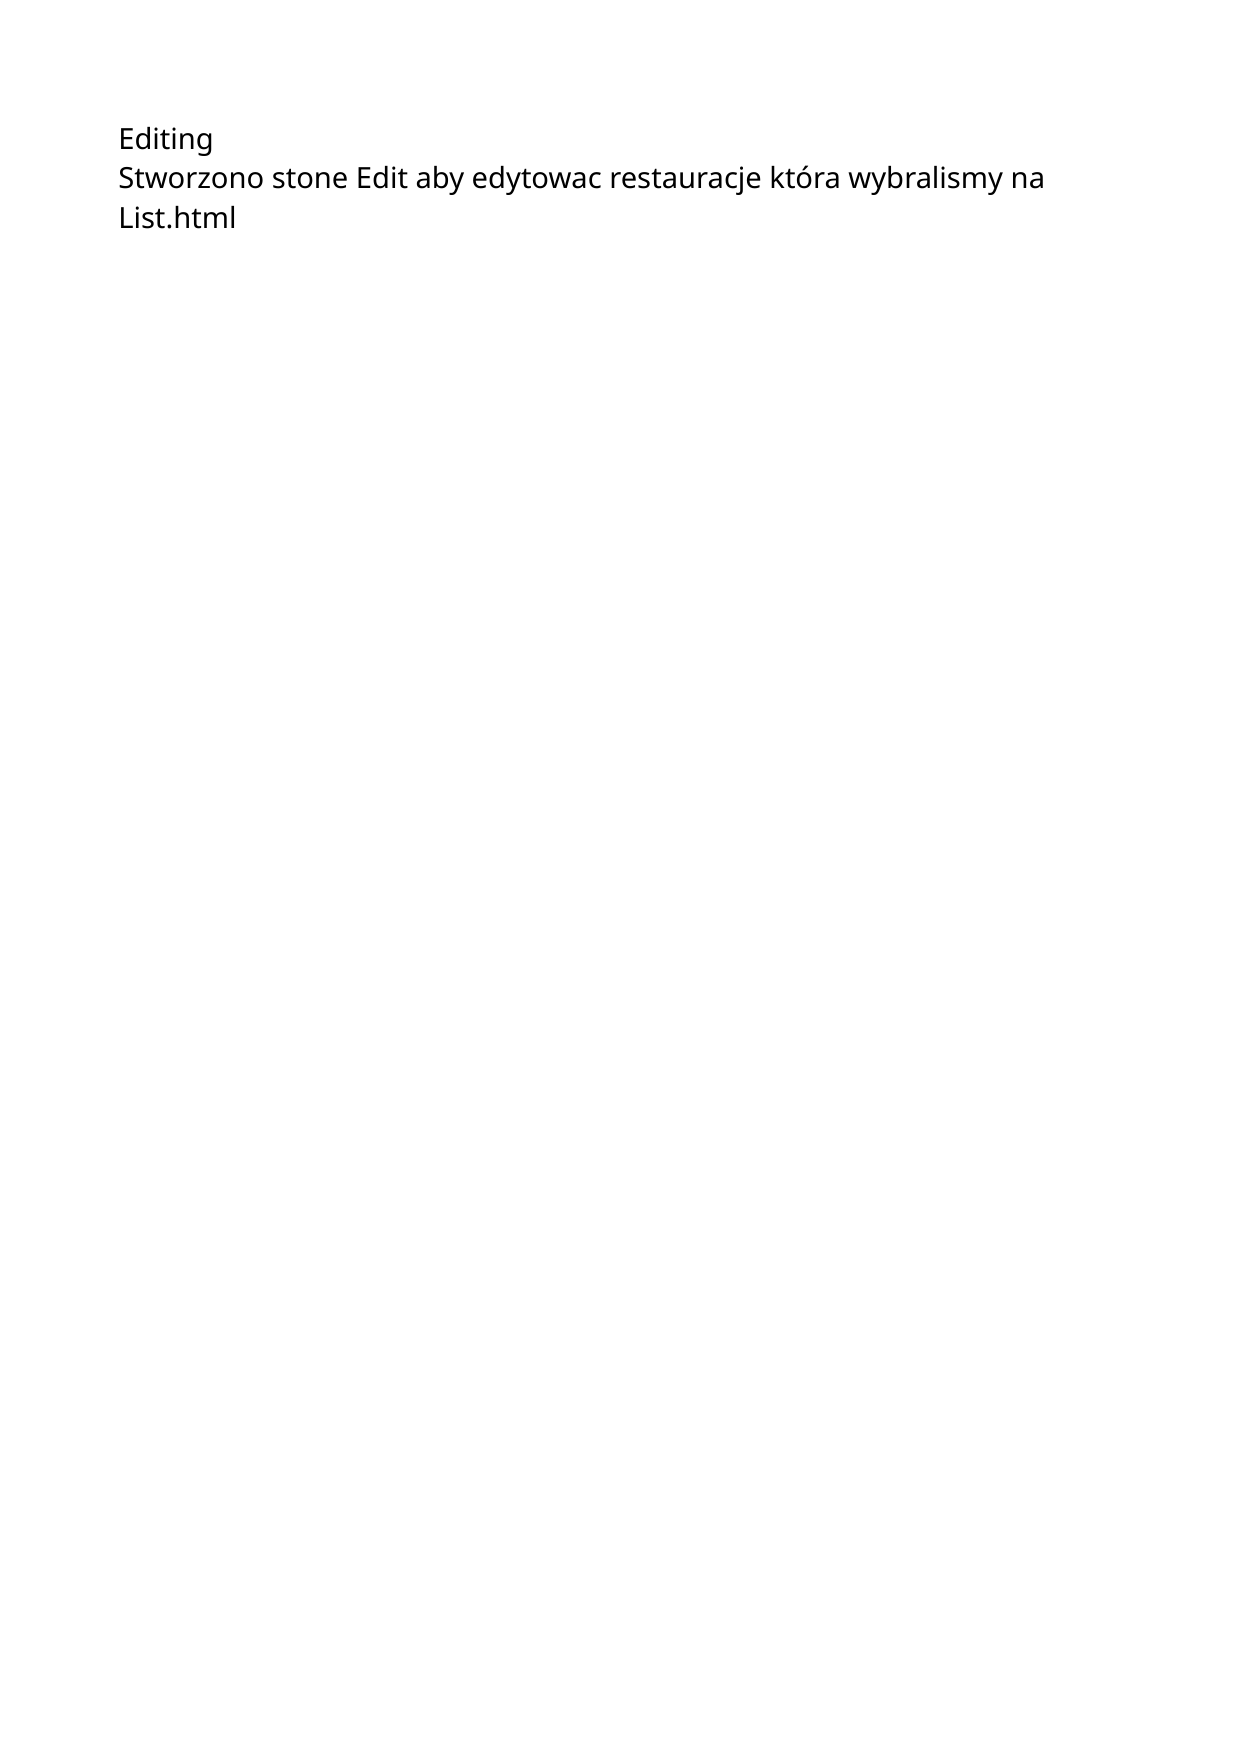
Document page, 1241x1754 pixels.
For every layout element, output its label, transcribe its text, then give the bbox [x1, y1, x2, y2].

text Stworzono stone Edit aby edytowac restauracje która wybralismy na List.html [118, 158, 1122, 237]
text Editing [118, 118, 1122, 158]
